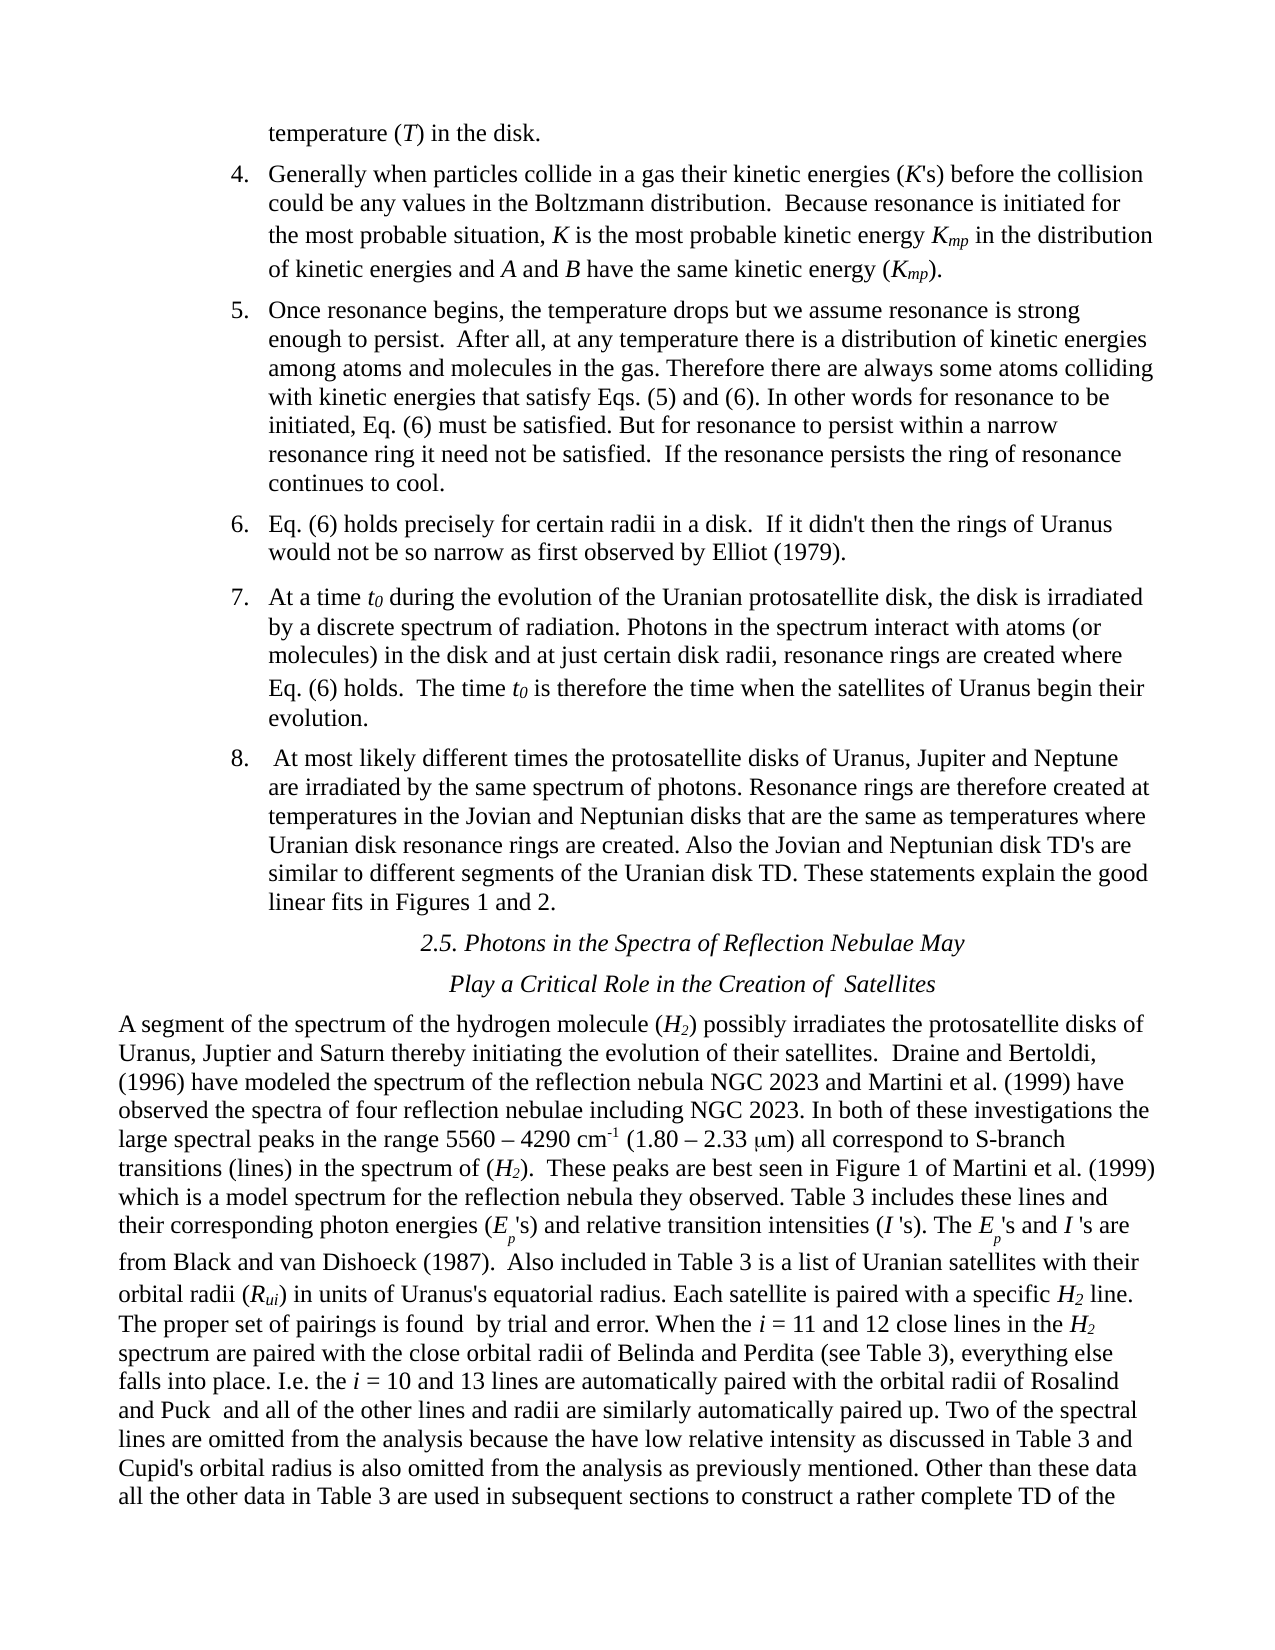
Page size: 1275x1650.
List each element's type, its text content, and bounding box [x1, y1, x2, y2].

list temperature (T) in the disk. [231, 118, 1157, 147]
list At a time t0 during the evolution of the Uranian protosatellite disk, the disk is irradiated by a discrete spectrum of radiation. Photons in the spectrum interact with atoms (or molecules) in the disk and at just certain disk radii, resonance rings are created where Eq. (6) holds. The time t0 is therefore the time when the satellites of Uranus begin their evolution. [231, 578, 1157, 731]
list 2.5. Photons in the Spectra of Reflection Nebulae May [193, 928, 1157, 957]
list Eq. (6) holds precisely for certain radii in a disk. If it didn't then the rings of Uranus would not be so narrow as first observed by Elliot (1979). [231, 509, 1157, 566]
list Generally when particles collide in a gas their kinetic energies (K's) before the collision could be any values in the Boltzmann distribution. Because resonance is initiated for the most probable situation, K is the most probable kinetic energy Kmp in the distribution of kinetic energies and A and B have the same kinetic energy (Kmp). [231, 159, 1157, 283]
list Once resonance begins, the temperature drops but we assume resonance is strong enough to persist. After all, at any temperature there is a distribution of kinetic energies among atoms and molecules in the gas. Therefore there are always some atoms colliding with kinetic energies that satisfy Eqs. (5) and (6). In other words for resonance to be initiated, Eq. (6) must be satisfied. But for resonance to persist within a narrow resonance ring it need not be satisfied. If the resonance persists the ring of resonance continues to cool. [231, 295, 1157, 497]
text A segment of the spectrum of the hydrogen molecule (H2) possibly irradiates the protosatellite disks of Uranus, Juptier and Saturn thereby initiating the evolution of their satellites. Draine and Bertoldi, (1996) have modeled the spectrum of the reflection nebula NGC 2023 and Martini et al. (1999) have observed the spectra of four reflection nebulae including NGC 2023. In both of these investigations the large spectral peaks in the range 5560 – 4290 cm-1 (1.80 – 2.33 mm) all correspond to S-branch transitions (lines) in the spectrum of (H2). These peaks are best seen in Figure 1 of Martini et al. (1999) which is a model spectrum for the reflection nebula they observed. Table 3 includes these lines and their corresponding photon energies (Ep's) and relative transition intensities (I 's). The Ep's and I 's are from Black and van Dishoeck (1987). Also included in Table 3 is a list of Uranian satellites with their orbital radii (Rui) in units of Uranus's equatorial radius. Each satellite is paired with a specific H2 line. The proper set of pairings is found by trial and error. When the i = 11 and 12 close lines in the H2 spectrum are paired with the close orbital radii of Belinda and Perdita (see Table 3), everything else falls into place. I.e. the i = 10 and 13 lines are automatically paired with the orbital radii of Rosalind and Puck and all of the other lines and radii are similarly automatically paired up. Two of the spectral lines are omitted from the analysis because the have low relative intensity as discussed in Table 3 and Cupid's orbital radius is also omitted from the analysis as previously mentioned. Other than these data all the other data in Table 3 are used in subsequent sections to construct a rather complete TD of the [118, 1009, 1157, 1510]
list Play a Critical Role in the Creation of Satellites [193, 969, 1157, 997]
list At most likely different times the protosatellite disks of Uranus, Jupiter and Neptune are irradiated by the same spectrum of photons. Resonance rings are therefore created at temperatures in the Jovian and Neptunian disks that are the same as temperatures where Uranian disk resonance rings are created. Also the Jovian and Neptunian disk TD's are similar to different segments of the Uranian disk TD. These statements explain the good linear fits in Figures 1 and 2. [231, 743, 1157, 916]
